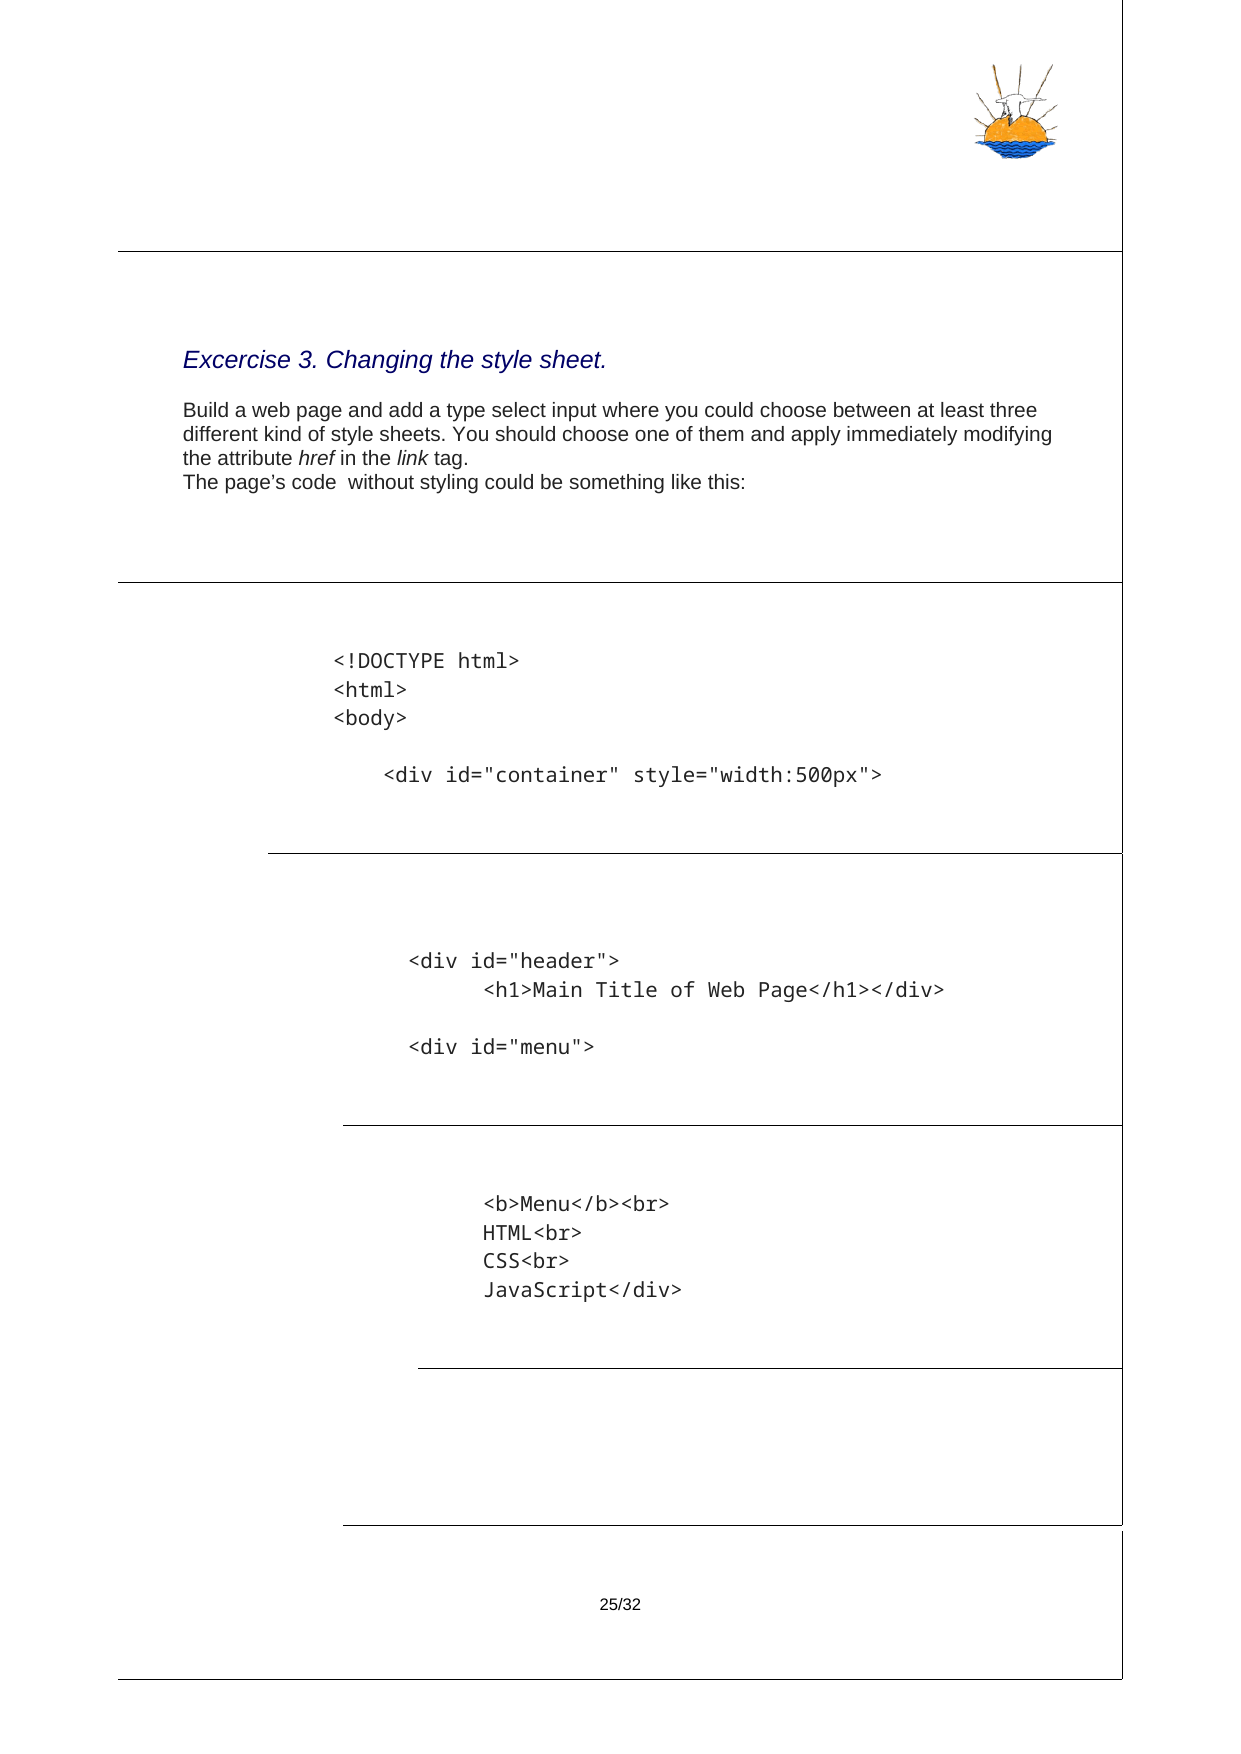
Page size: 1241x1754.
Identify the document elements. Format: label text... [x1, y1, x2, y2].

text Excercise 3. Changing the style sheet. [118, 345, 1122, 374]
text JavaScript</div> [418, 1275, 1122, 1368]
text <div id="menu"> [343, 1032, 1122, 1125]
text CSS<br> [418, 1246, 1122, 1275]
text <b>Menu</b><br> [418, 1125, 1122, 1218]
text <body> [268, 703, 1122, 732]
text HTML<br> [418, 1218, 1122, 1246]
text <div id="container" style="width:500px"> [268, 760, 1122, 853]
text Build a web page and add a type select input where you could choose between at least three different kind of style sheets. You should choose one of them and apply immediately modifying the attribute href in the link tag. [118, 398, 1122, 469]
text The page’s code without styling could be something like this: [118, 469, 1122, 493]
text <!DOCTYPE html> [268, 582, 1122, 675]
text <html> [268, 675, 1122, 703]
text <div id="header"> [343, 946, 1122, 975]
text <h1>Main Title of Web Page</h1></div> [343, 975, 1122, 1003]
